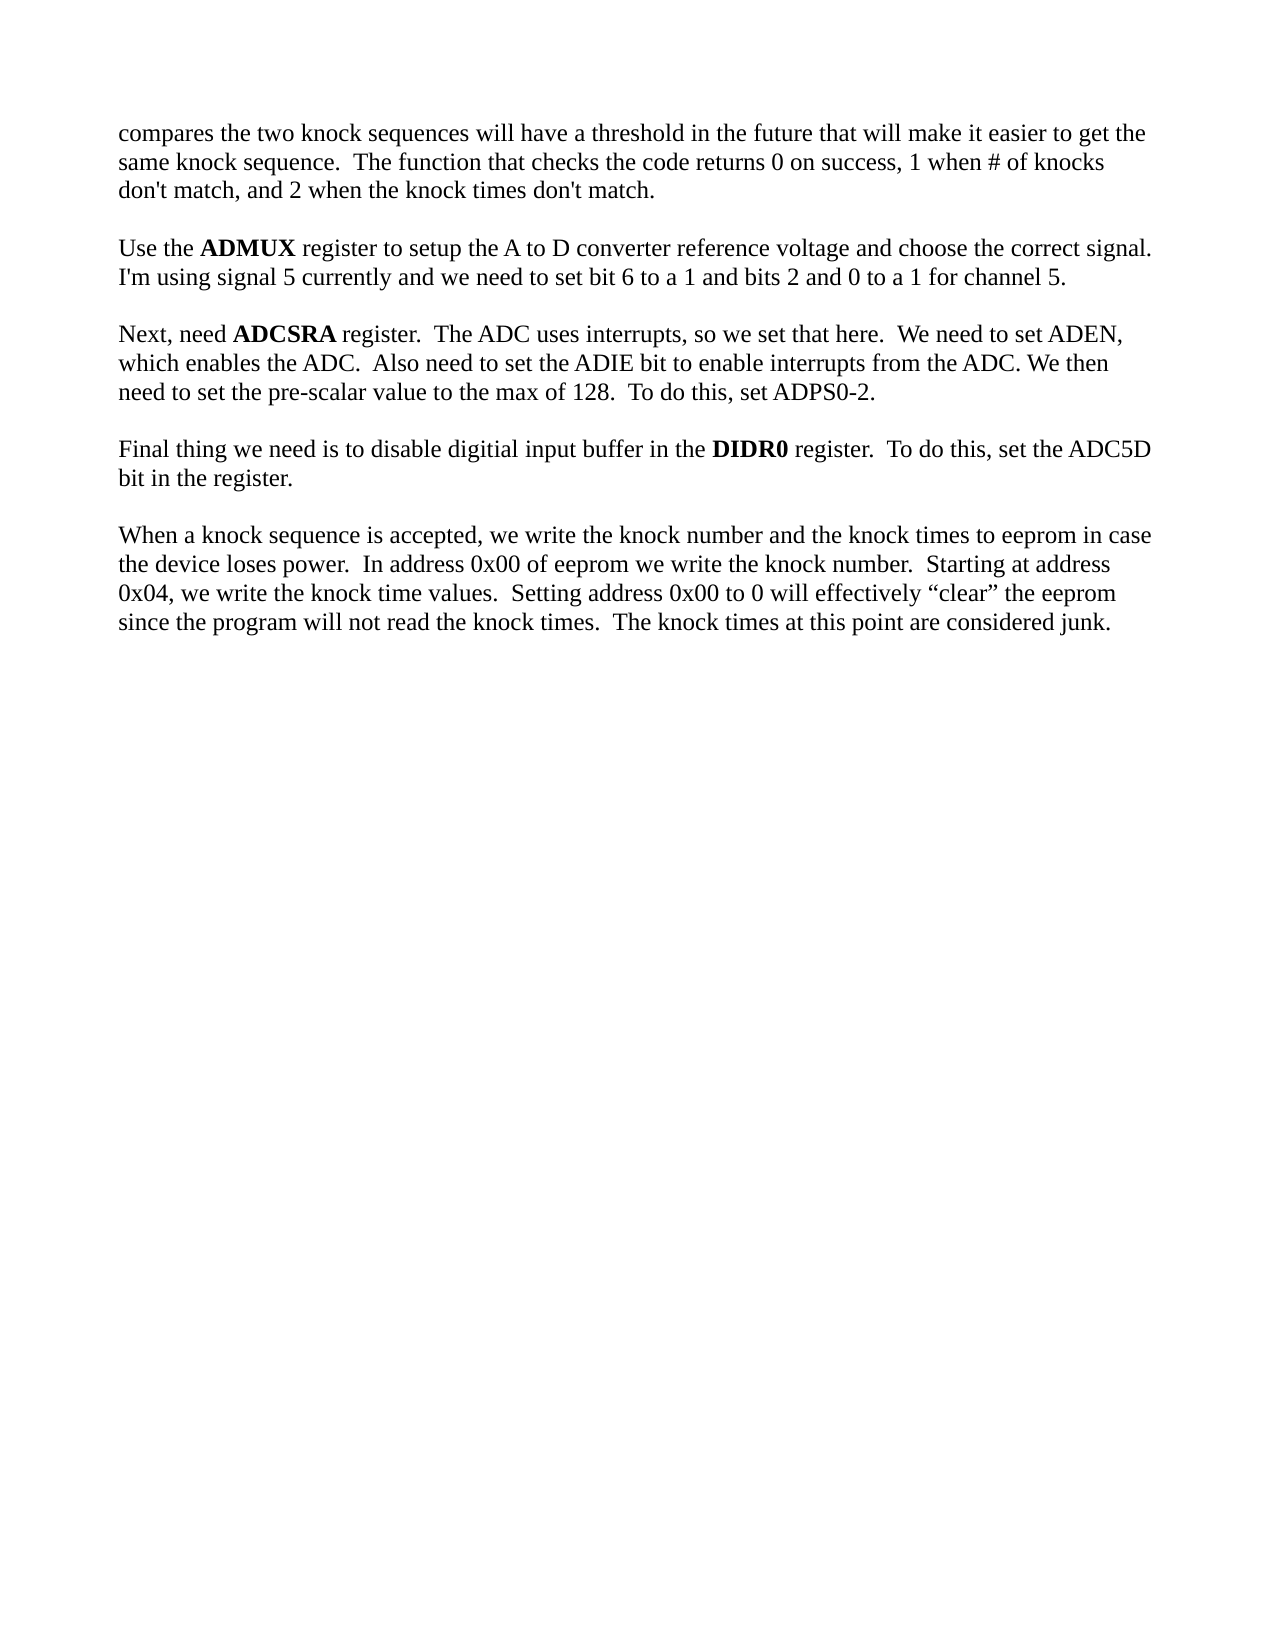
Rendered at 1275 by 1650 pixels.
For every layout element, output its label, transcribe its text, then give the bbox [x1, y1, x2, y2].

text compares the two knock sequences will have a threshold in the future that will make it easier to get the same knock sequence. The function that checks the code returns 0 on success, 1 when # of knocks don't match, and 2 when the knock times don't match. [118, 118, 1157, 204]
text Final thing we need is to disable digitial input buffer in the DIDR0 register. To do this, set the ADC5D bit in the register. [118, 434, 1157, 492]
text Use the ADMUX register to setup the A to D converter reference voltage and choose the correct signal. I'm using signal 5 currently and we need to set bit 6 to a 1 and bits 2 and 0 to a 1 for channel 5. [118, 233, 1157, 291]
text Next, need ADCSRA register. The ADC uses interrupts, so we set that here. We need to set ADEN, which enables the ADC. Also need to set the ADIE bit to enable interrupts from the ADC. We then need to set the pre-scalar value to the max of 128. To do this, set ADPS0-2. [118, 319, 1157, 406]
text When a knock sequence is accepted, we write the knock number and the knock times to eeprom in case the device loses power. In address 0x00 of eeprom we write the knock number. Starting at address 0x04, we write the knock time values. Setting address 0x00 to 0 will effectively “clear” the eeprom since the program will not read the knock times. The knock times at this point are considered junk. [118, 521, 1157, 636]
